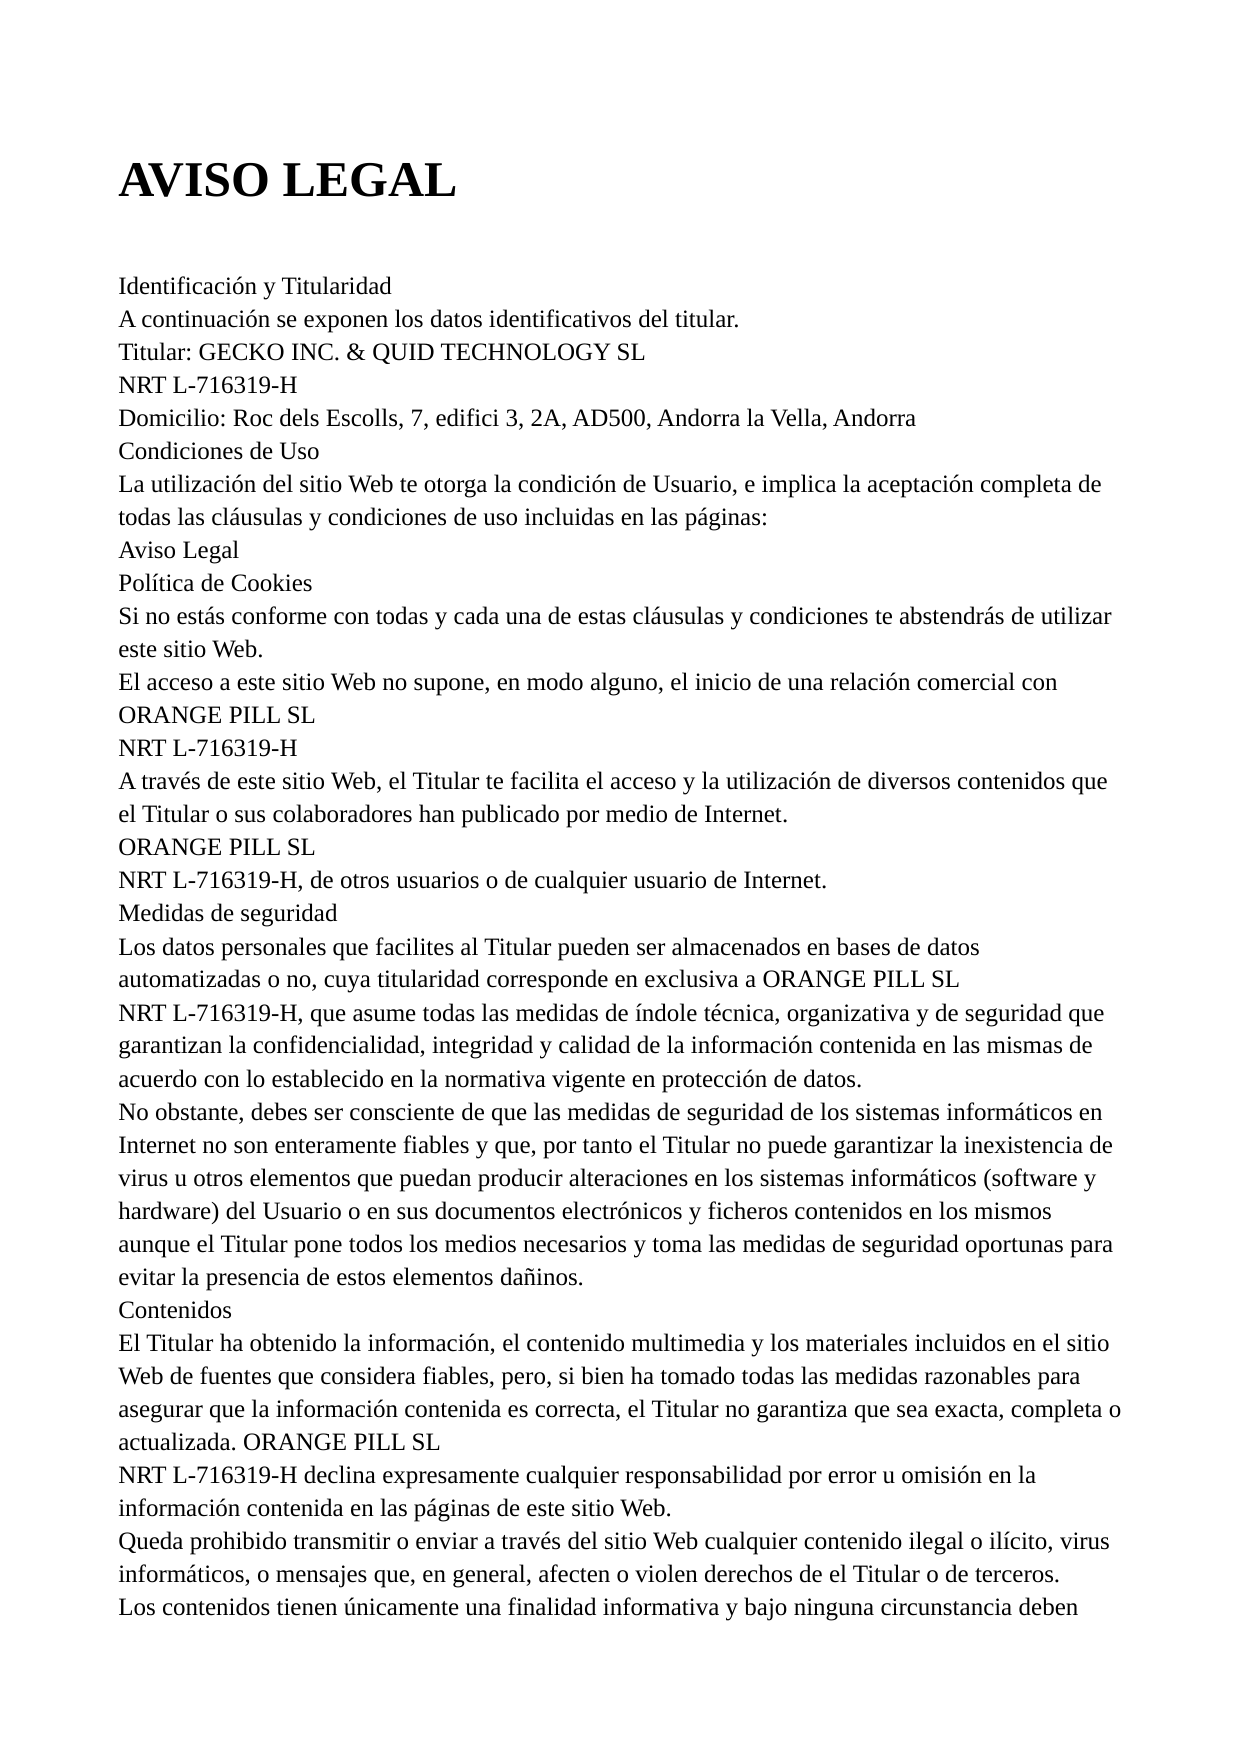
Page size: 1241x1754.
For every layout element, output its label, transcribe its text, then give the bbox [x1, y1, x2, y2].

subtitle AVISO LEGAL [118, 149, 1122, 207]
text ‍ [118, 222, 1122, 251]
text Identificación y Titularidad A continuación se exponen los datos identificativos del titular. Titular: GECKO INC. & QUID TECHNOLOGY SL NRT L-716319-H Domicilio: Roc dels Escolls, 7, edifici 3, 2A, AD500, Andorra la Vella, Andorra Condiciones de Uso La utilización del sitio Web te otorga la condición de Usuario, e implica la aceptación completa de todas las cláusulas y condiciones de uso incluidas en las páginas: Aviso Legal Política de Cookies Si no estás conforme con todas y cada una de estas cláusulas y condiciones te abstendrás de utilizar este sitio Web. El acceso a este sitio Web no supone, en modo alguno, el inicio de una relación comercial con ORANGE PILL SL NRT L-716319-H A través de este sitio Web, el Titular te facilita el acceso y la utilización de diversos contenidos que el Titular o sus colaboradores han publicado por medio de Internet. ORANGE PILL SL NRT L-716319-H, de otros usuarios o de cualquier usuario de Internet. Medidas de seguridad Los datos personales que facilites al Titular pueden ser almacenados en bases de datos automatizadas o no, cuya titularidad corresponde en exclusiva a ORANGE PILL SL NRT L-716319-H, que asume todas las medidas de índole técnica, organizativa y de seguridad que garantizan la confidencialidad, integridad y calidad de la información contenida en las mismas de acuerdo con lo establecido en la normativa vigente en protección de datos. No obstante, debes ser consciente de que las medidas de seguridad de los sistemas informáticos en Internet no son enteramente fiables y que, por tanto el Titular no puede garantizar la inexistencia de virus u otros elementos que puedan producir alteraciones en los sistemas informáticos (software y hardware) del Usuario o en sus documentos electrónicos y ficheros contenidos en los mismos aunque el Titular pone todos los medios necesarios y toma las medidas de seguridad oportunas para evitar la presencia de estos elementos dañinos. Contenidos El Titular ha obtenido la información, el contenido multimedia y los materiales incluidos en el sitio Web de fuentes que considera fiables, pero, si bien ha tomado todas las medidas razonables para asegurar que la información contenida es correcta, el Titular no garantiza que sea exacta, completa o actualizada. ORANGE PILL SL NRT L-716319-H declina expresamente cualquier responsabilidad por error u omisión en la información contenida en las páginas de este sitio Web. Queda prohibido transmitir o enviar a través del sitio Web cualquier contenido ilegal o ilícito, virus informáticos, o mensajes que, en general, afecten o violen derechos de el Titular o de terceros. Los contenidos tienen únicamente una finalidad informativa y bajo ninguna circunstancia deben [118, 271, 1122, 1621]
